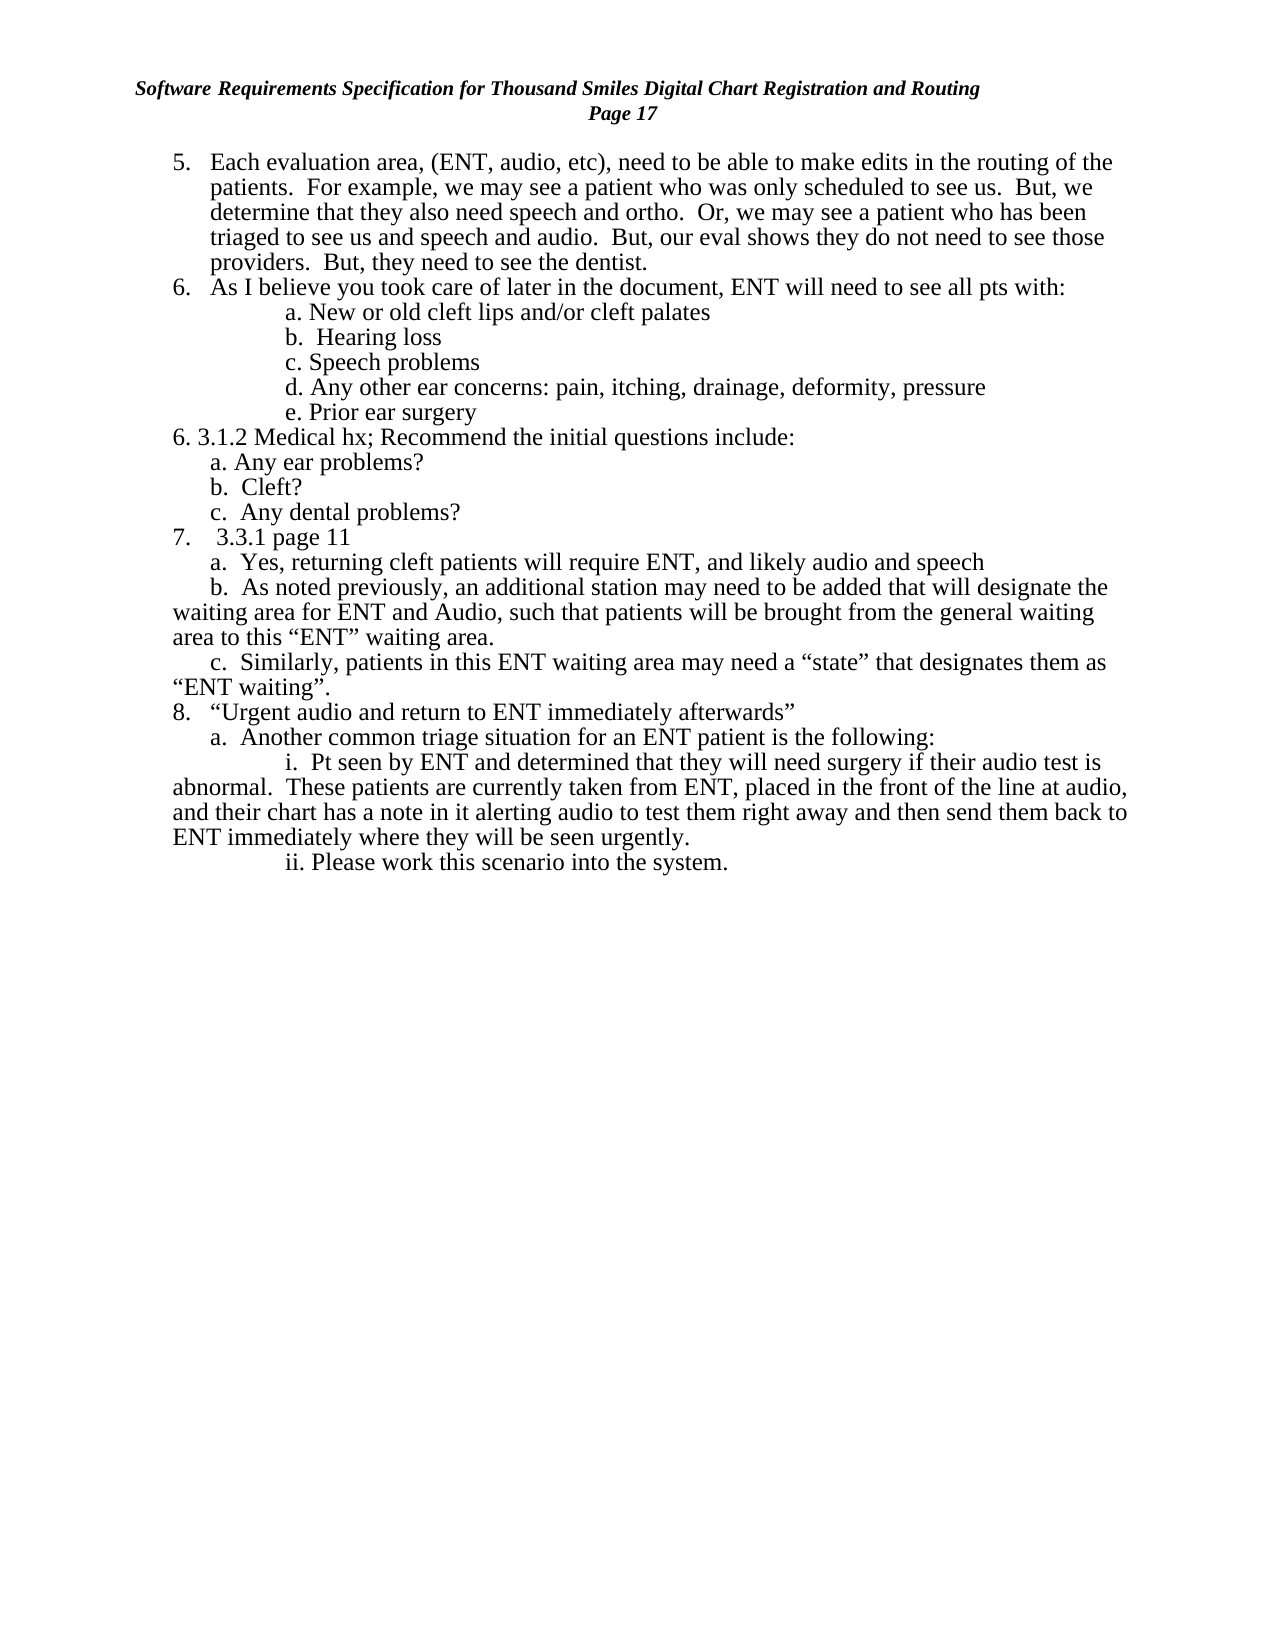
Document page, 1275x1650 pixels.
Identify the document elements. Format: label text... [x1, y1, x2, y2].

text i. Pt seen by ENT and determined that they will need surgery if their audio test is abnormal. These patients are currently taken from ENT, placed in the front of the line at audio, and their chart has a note in it alerting audio to test them right away and then send them back to ENT immediately where they will be seen urgently. [172, 750, 1140, 850]
text b. Cleft? [172, 475, 1140, 500]
text 7. 3.3.1 page 11 [172, 525, 1140, 550]
text b. As noted previously, an additional station may need to be added that will designate the waiting area for ENT and Audio, such that patients will be brought from the general waiting area to this “ENT” waiting area. [172, 575, 1140, 650]
text d. Any other ear concerns: pain, itching, drainage, deformity, pressure [172, 375, 1140, 400]
text 8. “Urgent audio and return to ENT immediately afterwards” [172, 700, 1140, 725]
text c. Speech problems [172, 350, 1140, 375]
text 6. 3.1.2 Medical hx; Recommend the initial questions include: [172, 425, 1140, 450]
text c. Any dental problems? [172, 500, 1140, 525]
list Each evaluation area, (ENT, audio, etc), need to be able to make edits in the routing of the patients. For example, we may see a patient who was only scheduled to see us. But, we determine that they also need speech and ortho. Or, we may see a patient who has been triaged to see us and speech and audio. But, our eval shows they do not need to see those providers. But, they need to see the dentist. [172, 150, 1140, 275]
text ii. Please work this scenario into the system. [172, 850, 1140, 875]
list As I believe you took care of later in the document, ENT will need to see all pts with: [172, 275, 1140, 300]
text a. Yes, returning cleft patients will require ENT, and likely audio and speech [172, 550, 1140, 575]
text a. New or old cleft lips and/or cleft palates [172, 300, 1140, 325]
text e. Prior ear surgery [172, 400, 1140, 425]
text a. Another common triage situation for an ENT patient is the following: [172, 725, 1140, 750]
text a. Any ear problems? [172, 450, 1140, 475]
text c. Similarly, patients in this ENT waiting area may need a “state” that designates them as “ENT waiting”. [172, 650, 1140, 700]
text b. Hearing loss [172, 325, 1140, 350]
